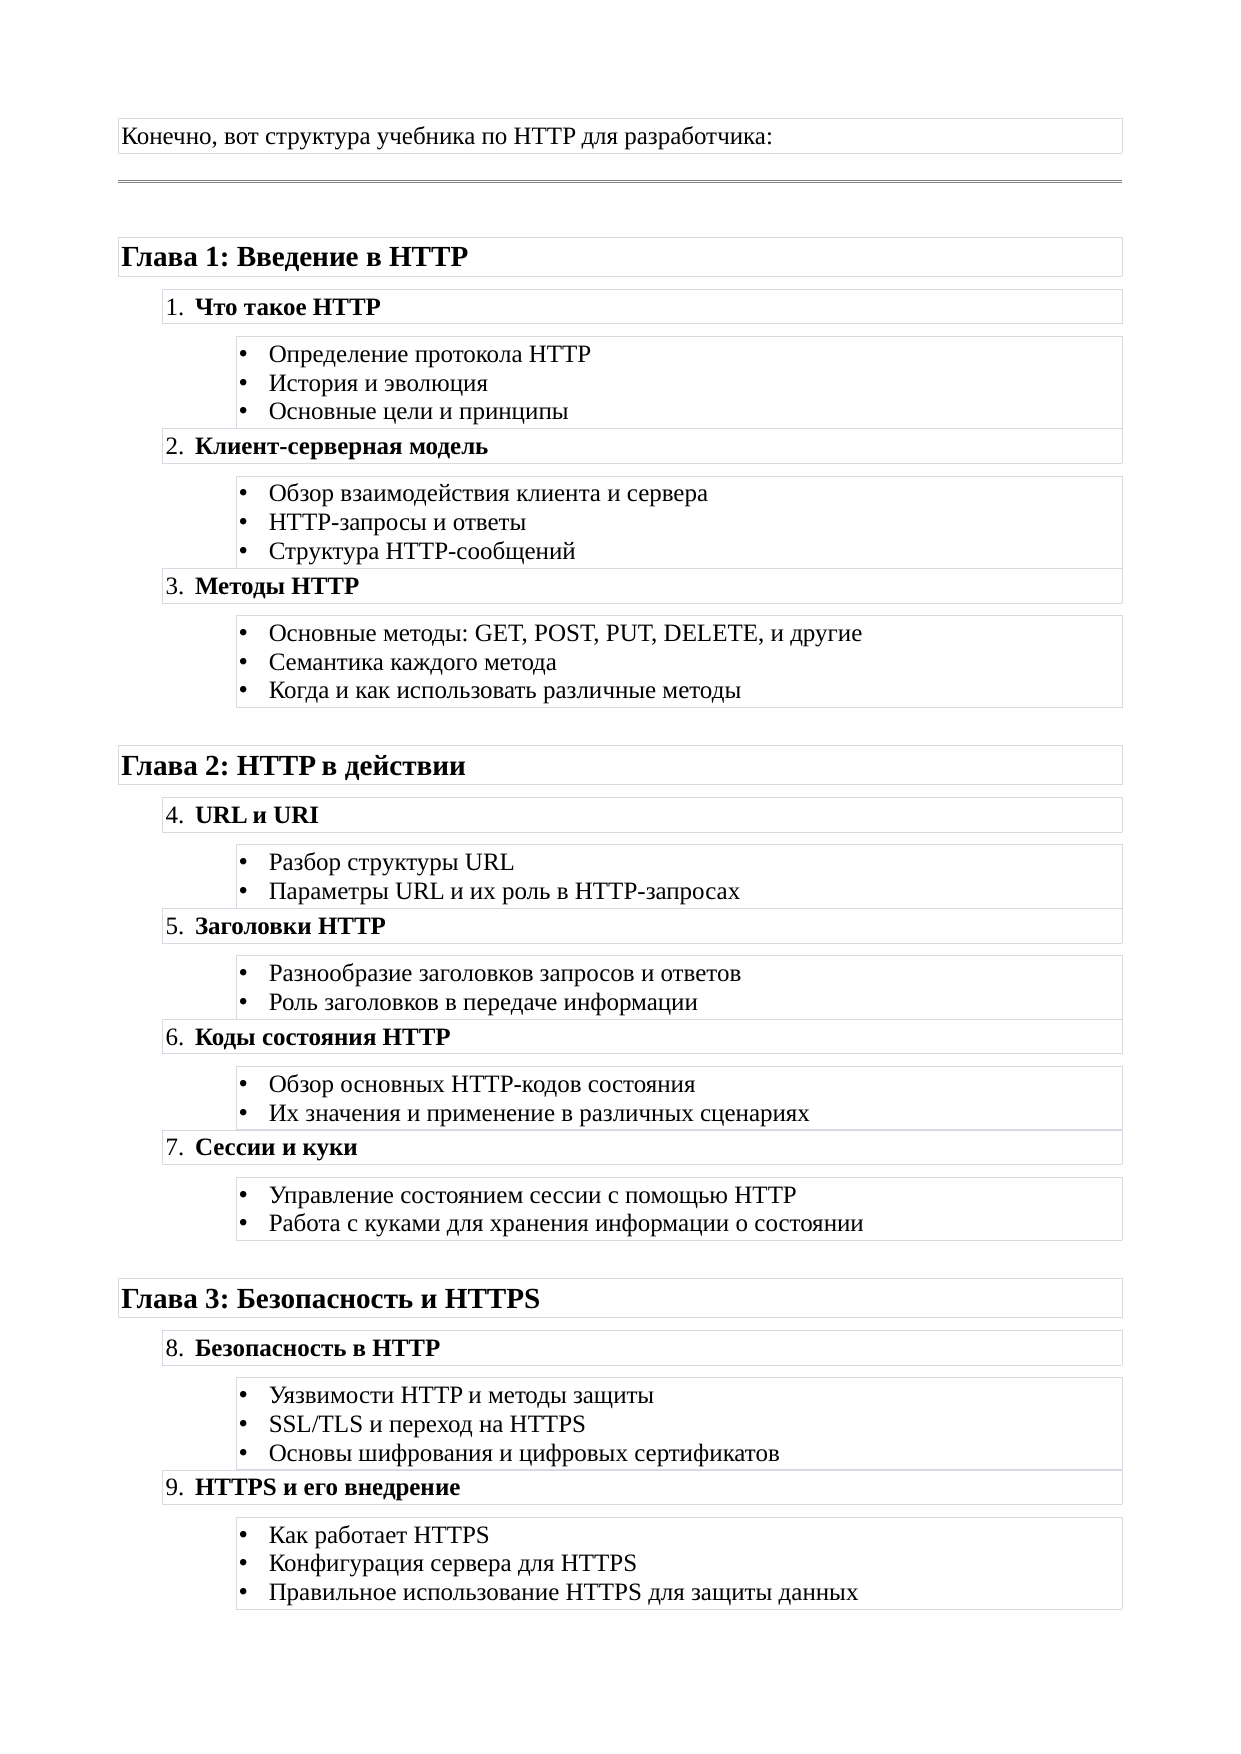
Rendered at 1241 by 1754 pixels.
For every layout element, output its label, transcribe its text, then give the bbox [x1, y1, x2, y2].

list Обзор взаимодействия клиента и сервера [237, 477, 1122, 504]
list Их значения и применение в различных сценариях [237, 1095, 1122, 1129]
list Работа с куками для хранения информации о состоянии [237, 1206, 1122, 1240]
list Определение протокола HTTP [237, 337, 1122, 365]
list Разбор структуры URL [237, 845, 1122, 873]
list Основные методы: GET, POST, PUT, DELETE, и другие [237, 616, 1122, 644]
list Семантика каждого метода [237, 644, 1122, 673]
list Основные цели и принципы [237, 393, 1122, 428]
list Параметры URL и их роль в HTTP-запросах [237, 873, 1122, 908]
list Коды состояния HTTP [163, 1020, 1122, 1053]
text Конечно, вот структура учебника по HTTP для разработчика: [119, 119, 1122, 153]
subtitle Глава 2: HTTP в действии [119, 746, 1122, 784]
list Клиент-серверная модель [163, 429, 1122, 463]
list Когда и как использовать различные методы [237, 673, 1122, 707]
list Роль заголовков в передаче информации [237, 984, 1122, 1019]
list Обзор основных HTTP-кодов состояния [237, 1067, 1122, 1095]
list Как работает HTTPS [237, 1518, 1122, 1546]
list Заголовки HTTP [163, 909, 1122, 943]
list Сессии и куки [163, 1131, 1122, 1164]
list Разнообразие заголовков запросов и ответов [237, 956, 1122, 984]
list Основы шифрования и цифровых сертификатов [237, 1435, 1122, 1469]
list Методы HTTP [163, 569, 1122, 603]
list SSL/TLS и переход на HTTPS [237, 1406, 1122, 1435]
list История и эволюция [237, 365, 1122, 393]
list Управление состоянием сессии с помощью HTTP [237, 1178, 1122, 1206]
list Уязвимости HTTP и методы защиты [237, 1378, 1122, 1406]
subtitle Глава 1: Введение в HTTP [119, 238, 1122, 276]
list Структура HTTP-сообщений [237, 533, 1122, 568]
list HTTP-запросы и ответы [237, 504, 1122, 533]
list Безопасность в HTTP [163, 1331, 1122, 1365]
list Правильное использование HTTPS для защиты данных [237, 1574, 1122, 1609]
list HTTPS и его внедрение [163, 1471, 1122, 1504]
subtitle Глава 3: Безопасность и HTTPS [119, 1279, 1122, 1317]
list URL и URI [163, 798, 1122, 832]
list Конфигурация сервера для HTTPS [237, 1546, 1122, 1574]
list Что такое HTTP [163, 290, 1122, 323]
